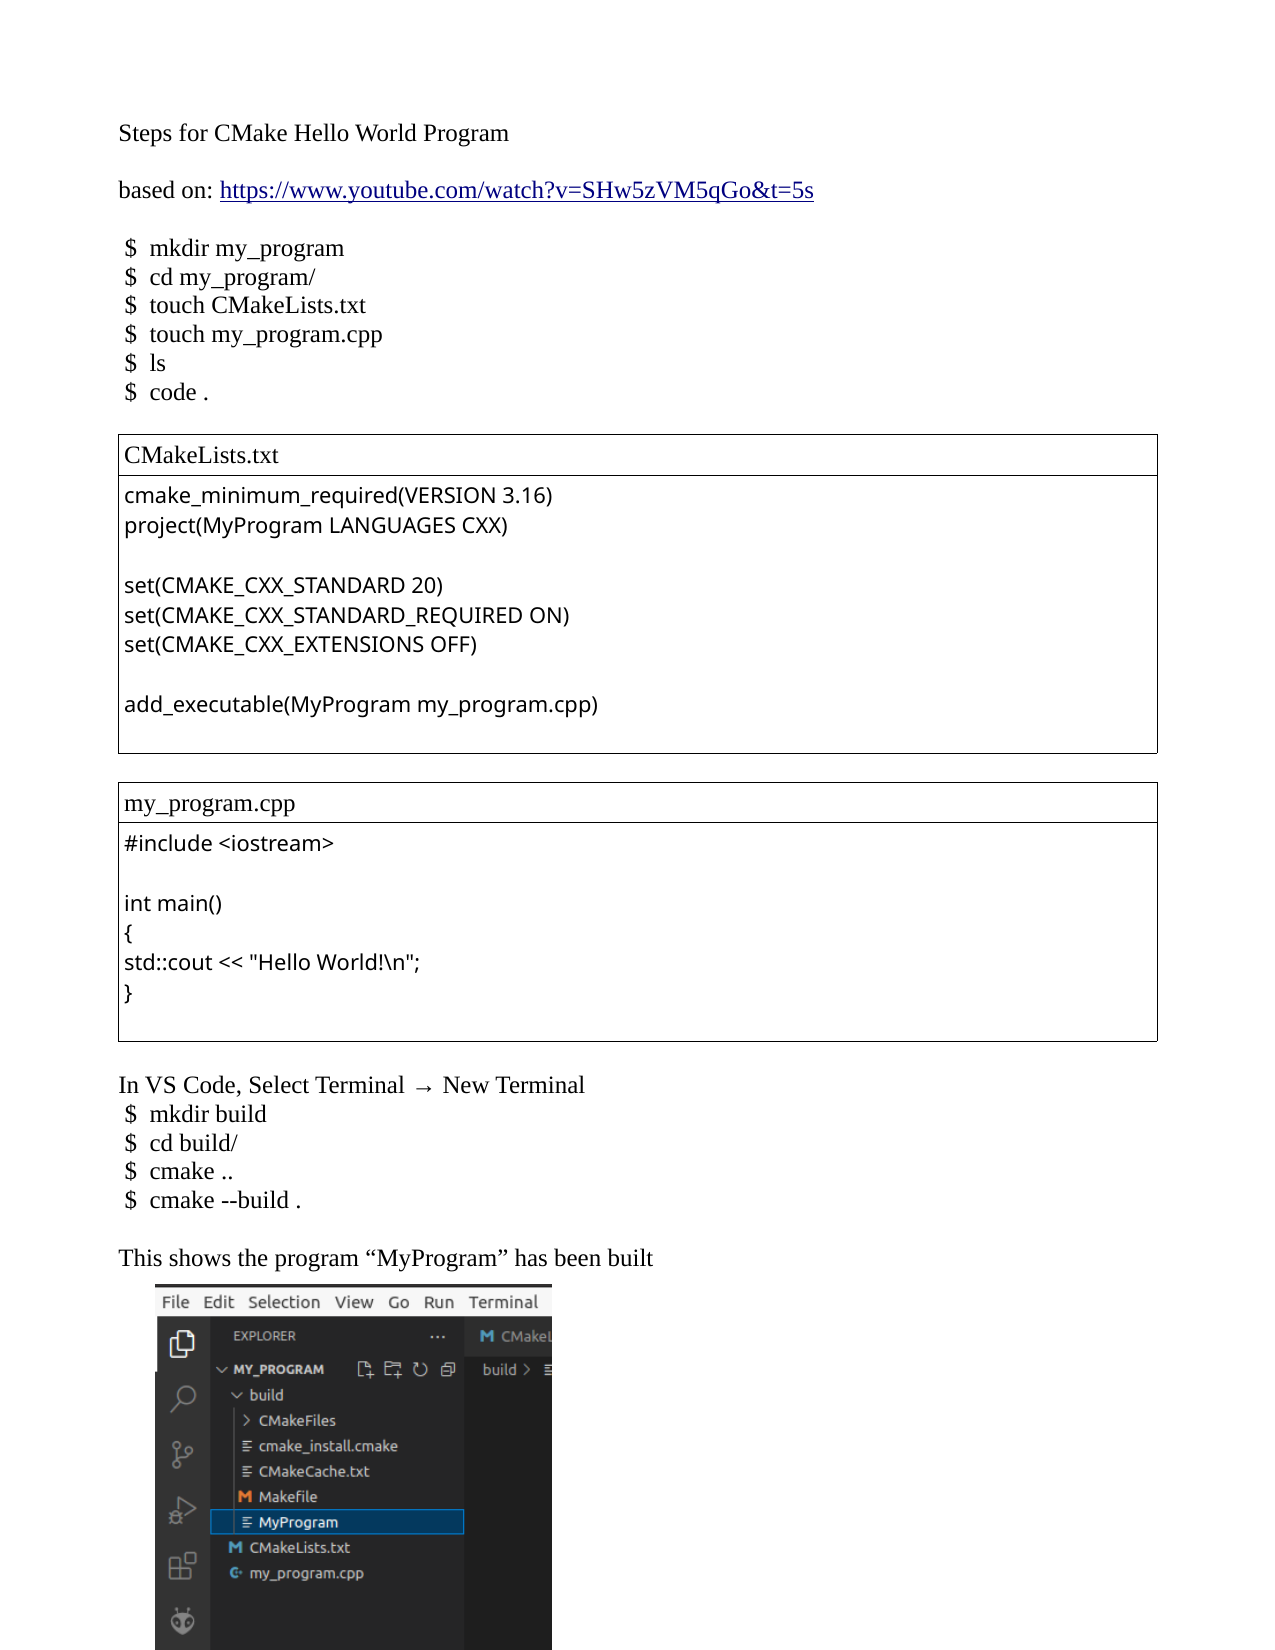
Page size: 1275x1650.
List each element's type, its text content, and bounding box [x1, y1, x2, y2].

text In VS Code, Select Terminal → New Terminal [118, 1070, 1157, 1099]
text $ cmake .. [118, 1156, 1157, 1185]
table_header CMakeLists.txt [119, 435, 1157, 475]
text $ cd build/ [118, 1128, 1157, 1156]
text This shows the program “MyProgram” has been built [118, 1243, 1157, 1271]
text $ touch CMakeLists.txt [118, 291, 1157, 319]
table_cell #include <iostream> int main() { std::cout << "Hello World!\n"; } [119, 823, 1157, 1041]
text $ touch my_program.cpp [118, 319, 1157, 348]
table_header my_program.cpp [119, 783, 1157, 822]
text based on: https://www.youtube.com/watch?v=SHw5zVM5qGo&t=5s [118, 176, 1157, 204]
text $ cmake --build . [118, 1185, 1157, 1214]
text $ mkdir build [118, 1099, 1157, 1128]
table_cell cmake_minimum_required(VERSION 3.16) project(MyProgram LANGUAGES CXX) set(CMAKE_CXX_STANDARD 20) set(CMAKE_CXX_STANDARD_REQUIRED ON) set(CMAKE_CXX_EXTENSIONS OFF) add_executable(MyProgram my_program.cpp) [119, 476, 1157, 753]
text $ ls [118, 348, 1157, 377]
text Steps for CMake Hello World Program [118, 118, 1157, 147]
picture [155, 1284, 552, 1650]
text $ code . [118, 377, 1157, 406]
text $ mkdir my_program [118, 233, 1157, 262]
text $ cd my_program/ [118, 262, 1157, 291]
